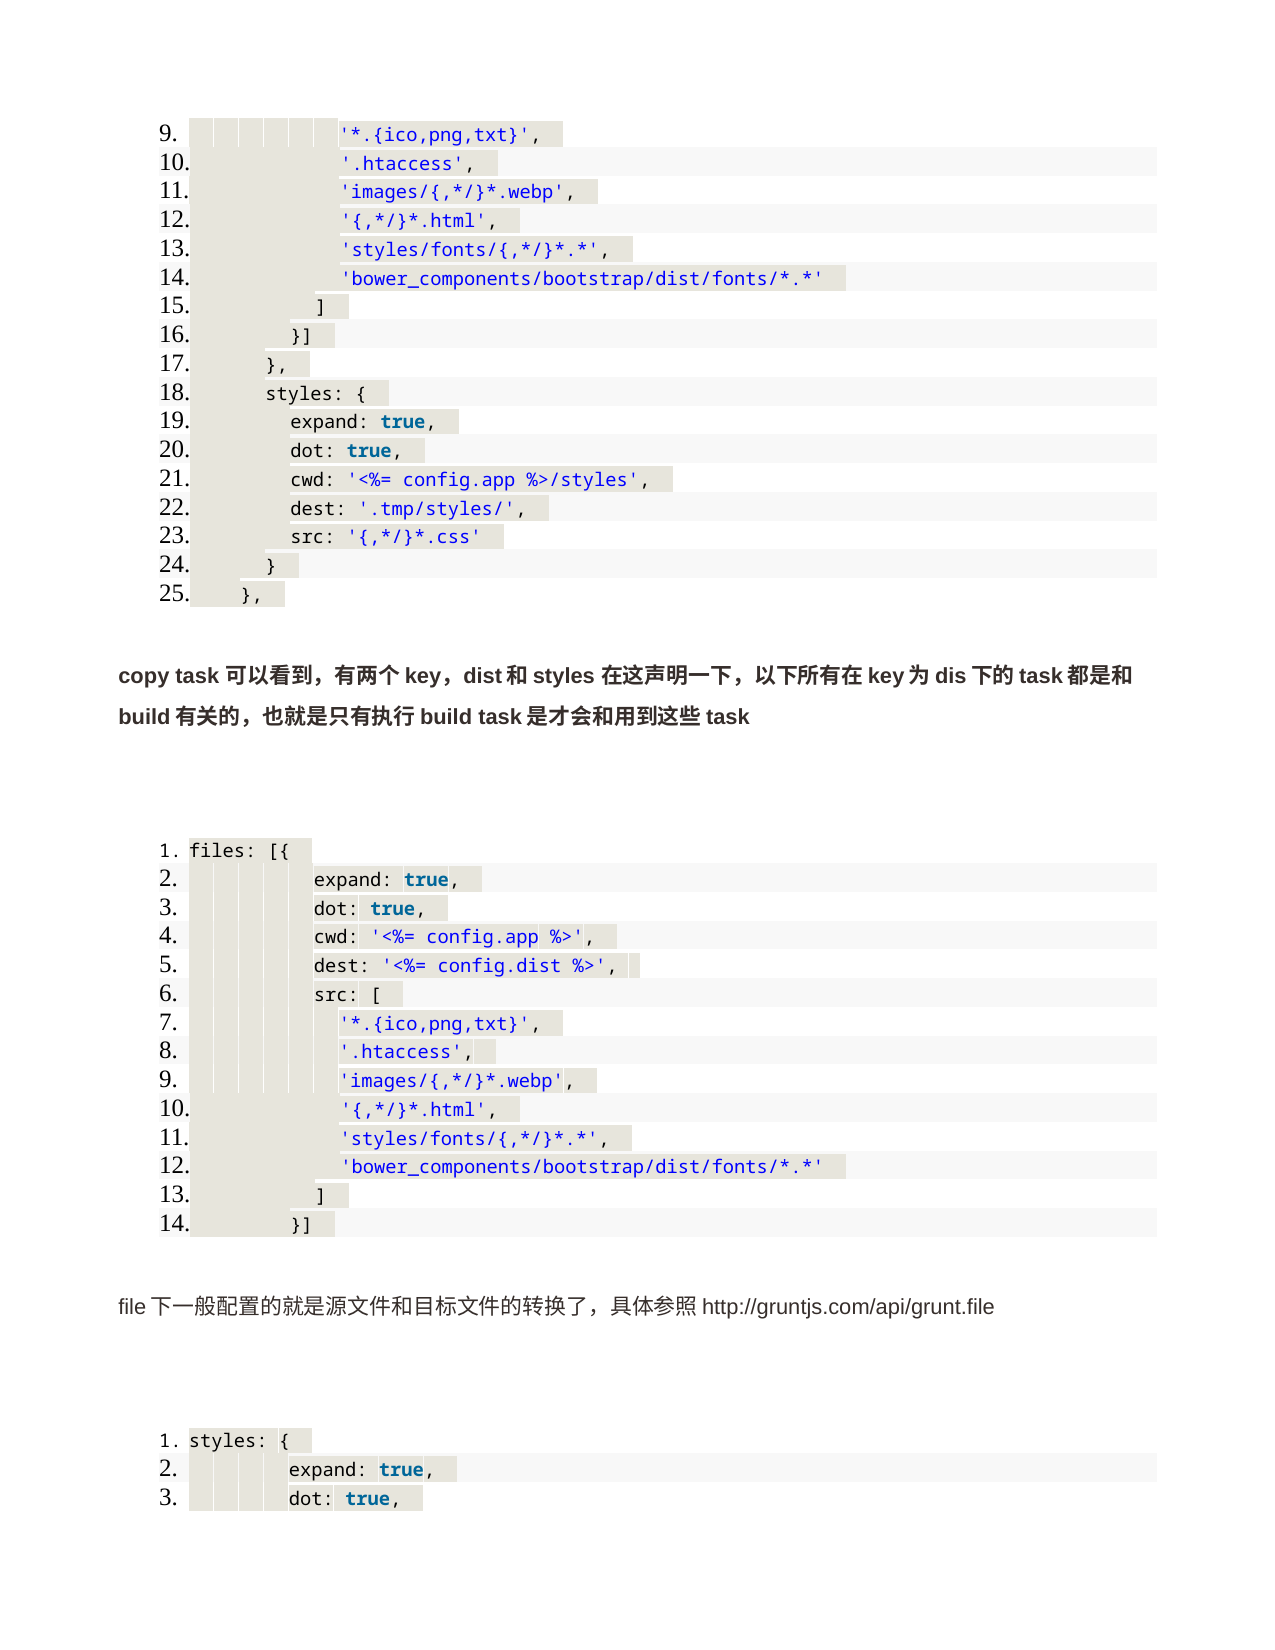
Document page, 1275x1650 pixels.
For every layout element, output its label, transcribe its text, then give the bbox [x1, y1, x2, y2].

list dot: true, [159, 892, 1157, 921]
list expand: true, [159, 863, 1157, 892]
list 'styles/fonts/{,*/}*.*', [159, 1122, 1157, 1151]
text file下一般配置的就是源文件和目标文件的转换了，具体参照http://gruntjs.com/api/grunt.file [118, 1278, 1157, 1319]
list 'bower_components/bootstrap/dist/fonts/*.*' [159, 1151, 1157, 1179]
list '{,*/}*.html', [159, 204, 1157, 233]
list files: [{ [159, 835, 1157, 863]
list ] [159, 291, 1157, 319]
text [javascript] view plaincopy [0, 794, 1141, 835]
list cwd: '<%= config.app %>/styles', [159, 463, 1157, 492]
list 'styles/fonts/{,*/}*.*', [159, 233, 1157, 262]
list }, [159, 578, 1157, 607]
list dot: true, [159, 434, 1157, 463]
list styles: { [159, 1425, 1157, 1453]
list dest: '.tmp/styles/', [159, 492, 1157, 521]
list ] [159, 1179, 1157, 1208]
list '{,*/}*.html', [159, 1093, 1157, 1122]
list cwd: '<%= config.app %>', [159, 921, 1157, 949]
list }, [159, 348, 1157, 377]
list 'images/{,*/}*.webp', [159, 176, 1157, 204]
list 'bower_components/bootstrap/dist/fonts/*.*' [159, 262, 1157, 291]
list 'images/{,*/}*.webp', [159, 1064, 1157, 1093]
list styles: { [159, 377, 1157, 406]
list expand: true, [159, 1453, 1157, 1482]
list }] [159, 1208, 1157, 1237]
list dot: true, [159, 1482, 1157, 1511]
text [javascript] view plaincopy [0, 1384, 1141, 1425]
list '.htaccess', [159, 1036, 1157, 1064]
list '*.{ico,png,txt}', [159, 1007, 1157, 1036]
list }] [159, 319, 1157, 348]
list dest: '<%= config.dist %>', [159, 949, 1157, 978]
list src: '{,*/}*.css' [159, 521, 1157, 549]
list expand: true, [159, 406, 1157, 434]
list '.htaccess', [159, 147, 1157, 176]
list } [159, 549, 1157, 578]
list '*.{ico,png,txt}', [159, 118, 1157, 147]
text copy task 可以看到，有两个key，dist和styles 在这声明一下，以下所有在key为dis下的task都是和build有关的，也就是只有执行build task是才会和用到这些task [118, 607, 1157, 729]
list src: [ [159, 978, 1157, 1007]
